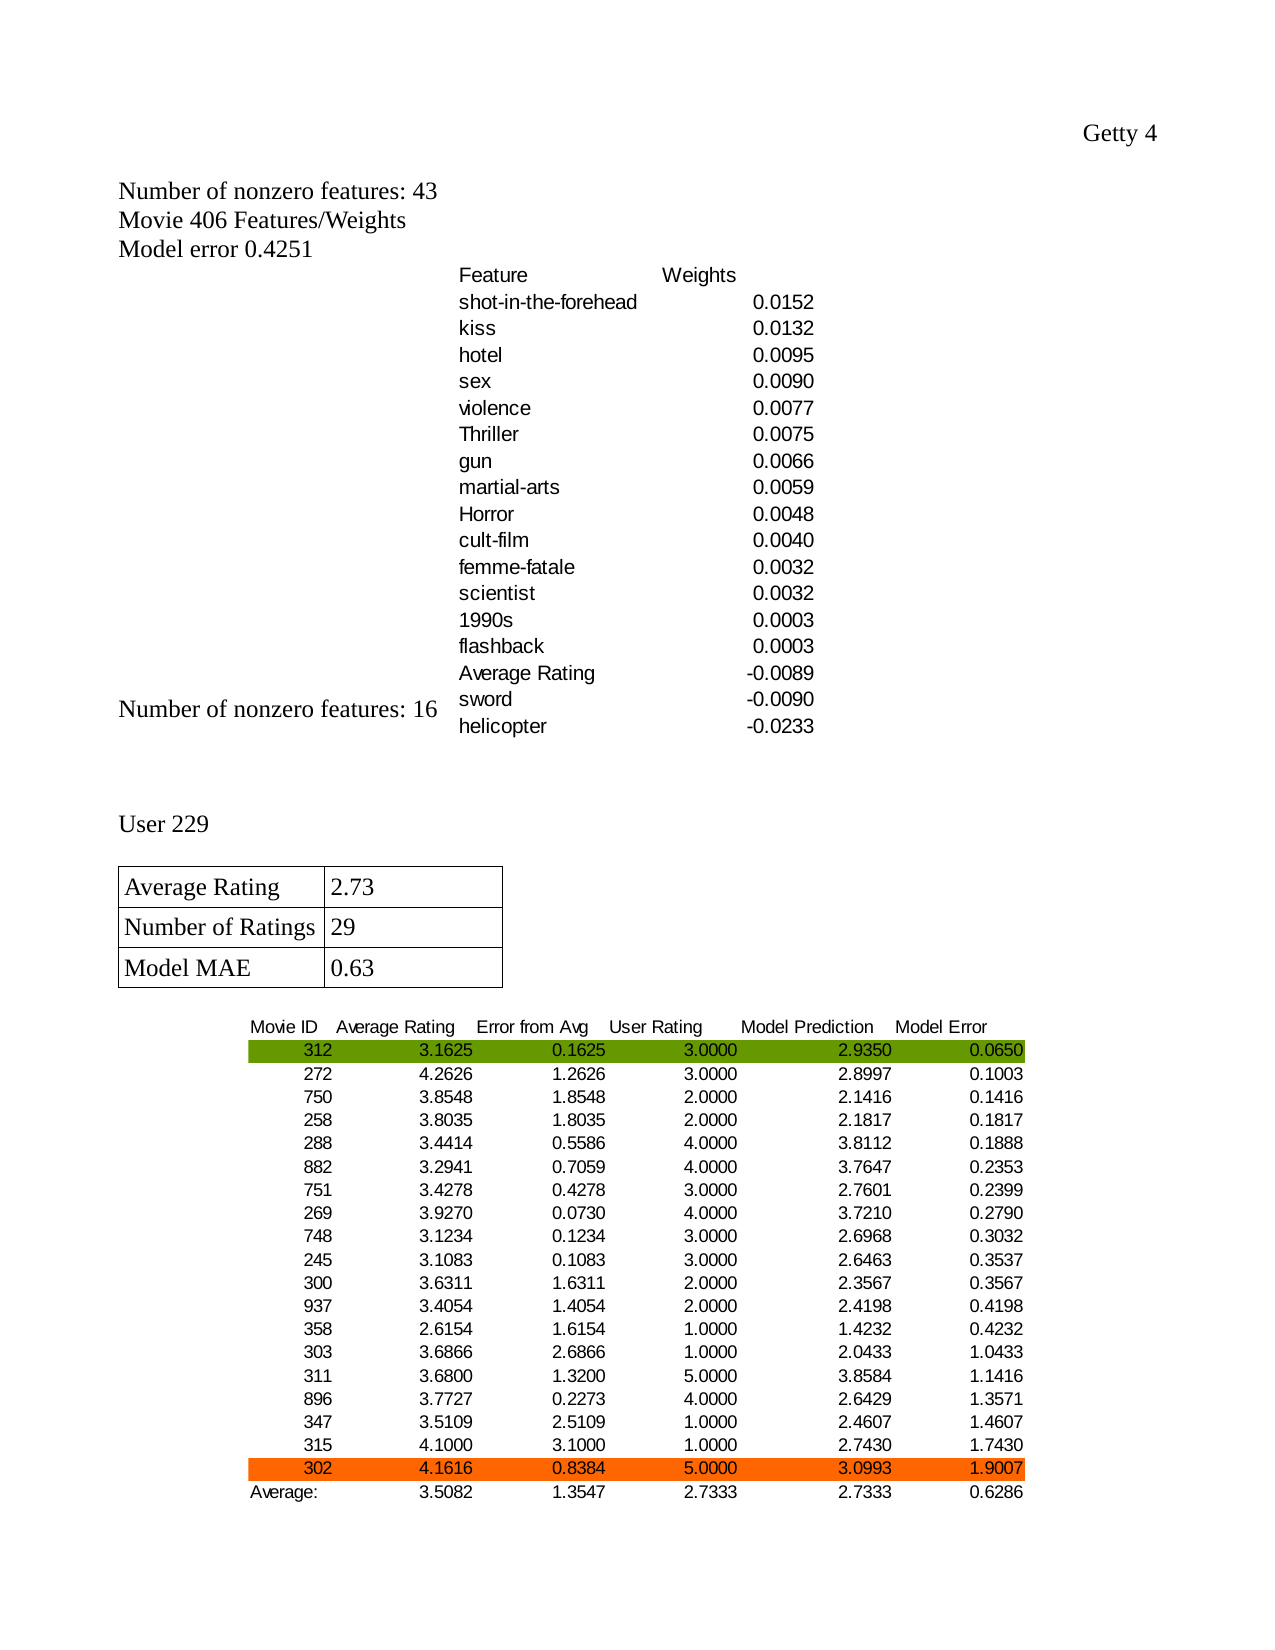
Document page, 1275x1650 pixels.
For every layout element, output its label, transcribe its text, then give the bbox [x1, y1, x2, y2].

text User 229 [118, 809, 1157, 838]
table_cell 0.63 [325, 948, 502, 987]
table_cell 29 [325, 908, 502, 947]
text Model error 0.4251 [118, 234, 1157, 263]
table_header 2.73 [325, 867, 502, 907]
text Movie 406 Features/Weights [118, 205, 1157, 234]
text Number of nonzero features: 16 [118, 694, 1157, 723]
table_cell Number of Ratings [119, 908, 324, 947]
table_cell Model MAE [119, 948, 324, 987]
text Number of nonzero features: 43 [118, 176, 1157, 205]
table_header Average Rating [119, 867, 324, 907]
